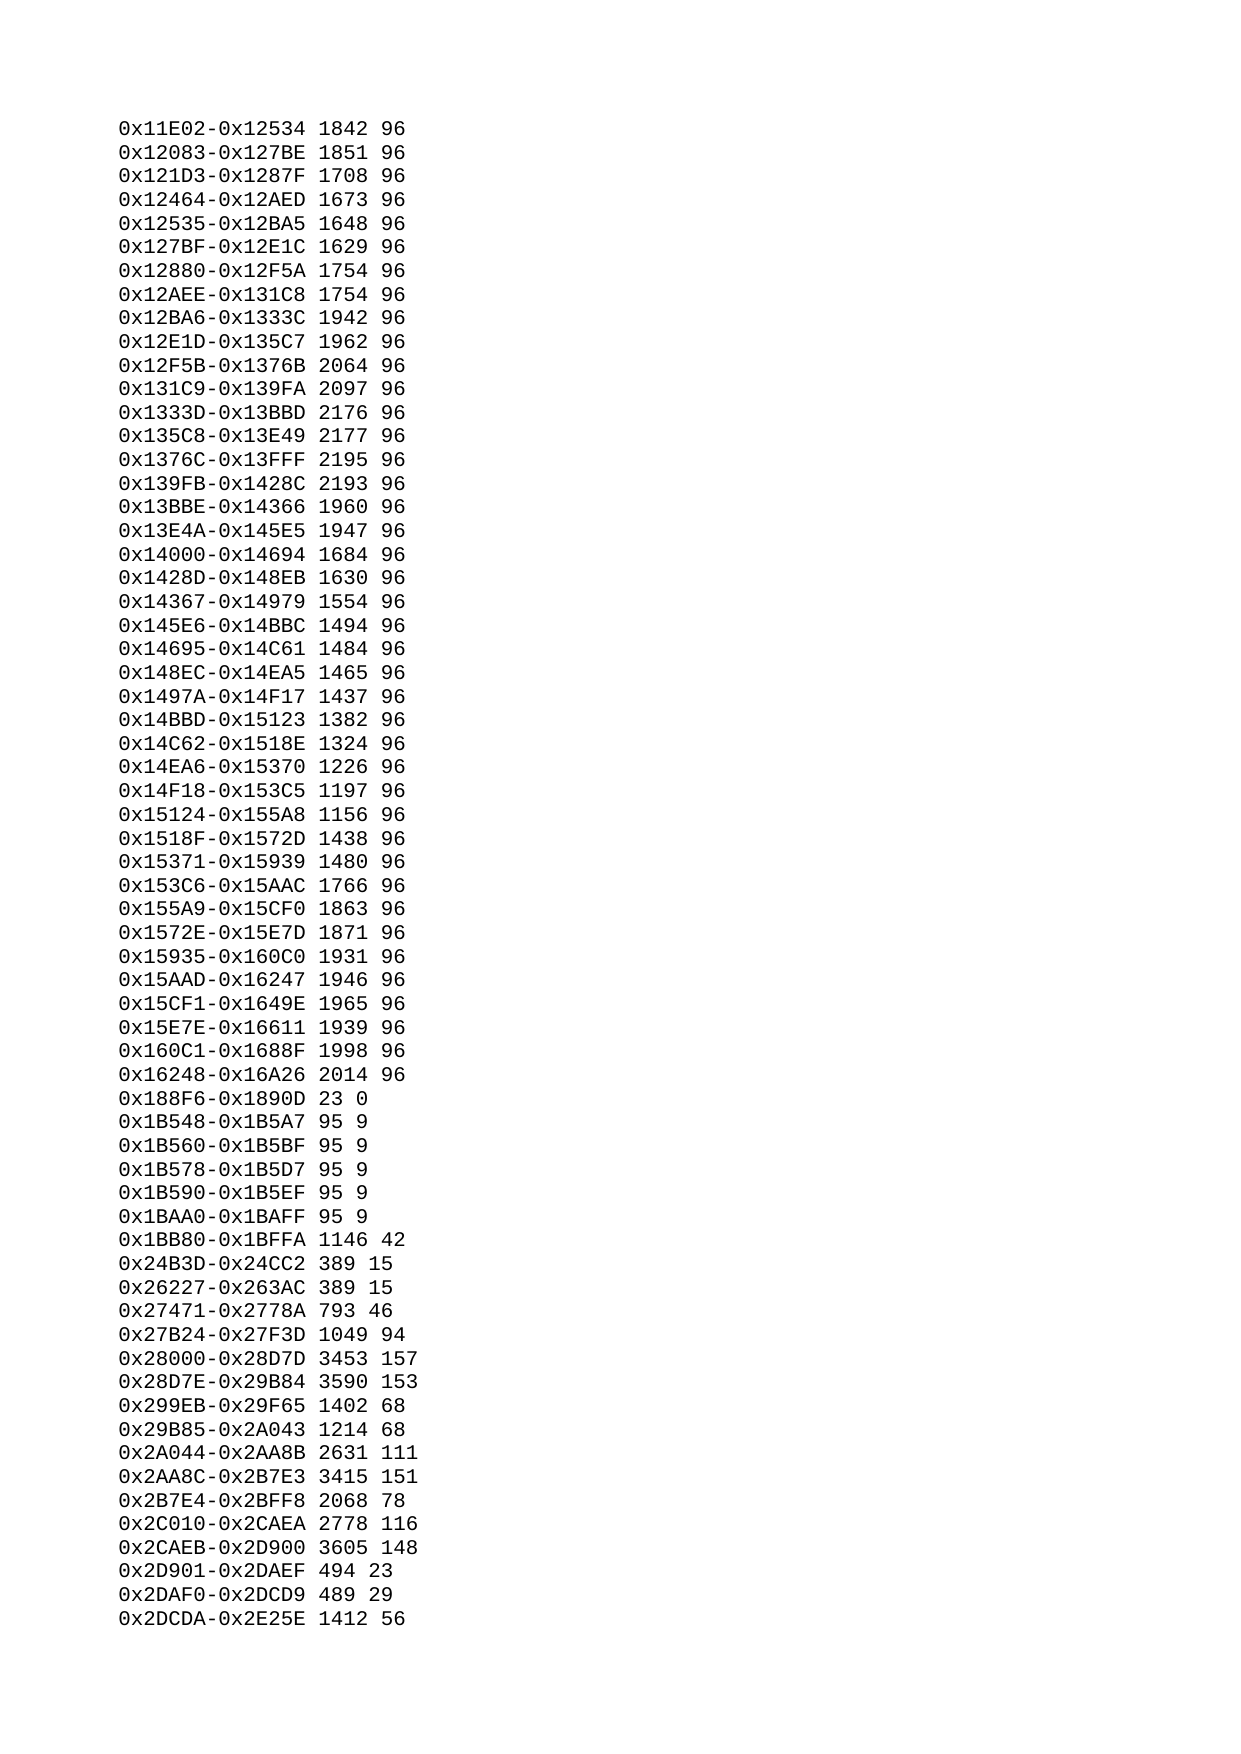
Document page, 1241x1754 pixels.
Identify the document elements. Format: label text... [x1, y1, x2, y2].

text 0x188F6-0x1890D 23 0 [118, 1088, 1122, 1111]
text 0x1BB80-0x1BFFA 1146 42 [118, 1229, 1122, 1253]
text 0x14C62-0x1518E 1324 96 [118, 733, 1122, 757]
text 0x28D7E-0x29B84 3590 153 [118, 1371, 1122, 1395]
text 0x145E6-0x14BBC 1494 96 [118, 615, 1122, 638]
text 0x14367-0x14979 1554 96 [118, 591, 1122, 615]
text 0x28000-0x28D7D 3453 157 [118, 1348, 1122, 1371]
text 0x2DCDA-0x2E25E 1412 56 [118, 1608, 1122, 1631]
text 0x15935-0x160C0 1931 96 [118, 946, 1122, 969]
text 0x12464-0x12AED 1673 96 [118, 189, 1122, 213]
text 0x29B85-0x2A043 1214 68 [118, 1419, 1122, 1442]
text 0x2A044-0x2AA8B 2631 111 [118, 1442, 1122, 1466]
text 0x2D901-0x2DAEF 494 23 [118, 1561, 1122, 1584]
text 0x12E1D-0x135C7 1962 96 [118, 331, 1122, 354]
text 0x12880-0x12F5A 1754 96 [118, 260, 1122, 284]
text 0x15371-0x15939 1480 96 [118, 851, 1122, 875]
text 0x12083-0x127BE 1851 96 [118, 142, 1122, 165]
text 0x15124-0x155A8 1156 96 [118, 804, 1122, 827]
text 0x14BBD-0x15123 1382 96 [118, 709, 1122, 733]
text 0x15AAD-0x16247 1946 96 [118, 969, 1122, 993]
text 0x135C8-0x13E49 2177 96 [118, 426, 1122, 449]
text 0x155A9-0x15CF0 1863 96 [118, 898, 1122, 922]
text 0x2B7E4-0x2BFF8 2068 78 [118, 1489, 1122, 1513]
text 0x1428D-0x148EB 1630 96 [118, 567, 1122, 591]
text 0x15E7E-0x16611 1939 96 [118, 1017, 1122, 1040]
text 0x13BBE-0x14366 1960 96 [118, 496, 1122, 520]
text 0x14000-0x14694 1684 96 [118, 544, 1122, 567]
text 0x121D3-0x1287F 1708 96 [118, 165, 1122, 189]
text 0x2DAF0-0x2DCD9 489 29 [118, 1584, 1122, 1608]
text 0x14695-0x14C61 1484 96 [118, 638, 1122, 662]
text 0x153C6-0x15AAC 1766 96 [118, 875, 1122, 898]
text 0x13E4A-0x145E5 1947 96 [118, 520, 1122, 544]
text 0x2AA8C-0x2B7E3 3415 151 [118, 1466, 1122, 1489]
text 0x1333D-0x13BBD 2176 96 [118, 402, 1122, 426]
text 0x1572E-0x15E7D 1871 96 [118, 922, 1122, 946]
text 0x12535-0x12BA5 1648 96 [118, 213, 1122, 236]
text 0x1497A-0x14F17 1437 96 [118, 686, 1122, 709]
text 0x1518F-0x1572D 1438 96 [118, 827, 1122, 851]
text 0x1B560-0x1B5BF 95 9 [118, 1135, 1122, 1158]
text 0x14EA6-0x15370 1226 96 [118, 757, 1122, 780]
text 0x12AEE-0x131C8 1754 96 [118, 284, 1122, 307]
text 0x139FB-0x1428C 2193 96 [118, 473, 1122, 496]
text 0x148EC-0x14EA5 1465 96 [118, 662, 1122, 686]
text 0x2C010-0x2CAEA 2778 116 [118, 1513, 1122, 1537]
text 0x299EB-0x29F65 1402 68 [118, 1395, 1122, 1419]
text 0x1376C-0x13FFF 2195 96 [118, 449, 1122, 473]
text 0x16248-0x16A26 2014 96 [118, 1064, 1122, 1088]
text 0x12F5B-0x1376B 2064 96 [118, 354, 1122, 378]
text 0x131C9-0x139FA 2097 96 [118, 378, 1122, 402]
text 0x2CAEB-0x2D900 3605 148 [118, 1537, 1122, 1561]
text 0x11E02-0x12534 1842 96 [118, 118, 1122, 142]
text 0x1BAA0-0x1BAFF 95 9 [118, 1206, 1122, 1229]
text 0x14F18-0x153C5 1197 96 [118, 780, 1122, 804]
text 0x1B548-0x1B5A7 95 9 [118, 1111, 1122, 1135]
text 0x26227-0x263AC 389 15 [118, 1277, 1122, 1300]
text 0x15CF1-0x1649E 1965 96 [118, 993, 1122, 1017]
text 0x160C1-0x1688F 1998 96 [118, 1040, 1122, 1064]
text 0x27B24-0x27F3D 1049 94 [118, 1324, 1122, 1348]
text 0x127BF-0x12E1C 1629 96 [118, 236, 1122, 260]
text 0x24B3D-0x24CC2 389 15 [118, 1253, 1122, 1277]
text 0x1B590-0x1B5EF 95 9 [118, 1182, 1122, 1206]
text 0x12BA6-0x1333C 1942 96 [118, 307, 1122, 331]
text 0x27471-0x2778A 793 46 [118, 1300, 1122, 1324]
text 0x1B578-0x1B5D7 95 9 [118, 1158, 1122, 1182]
